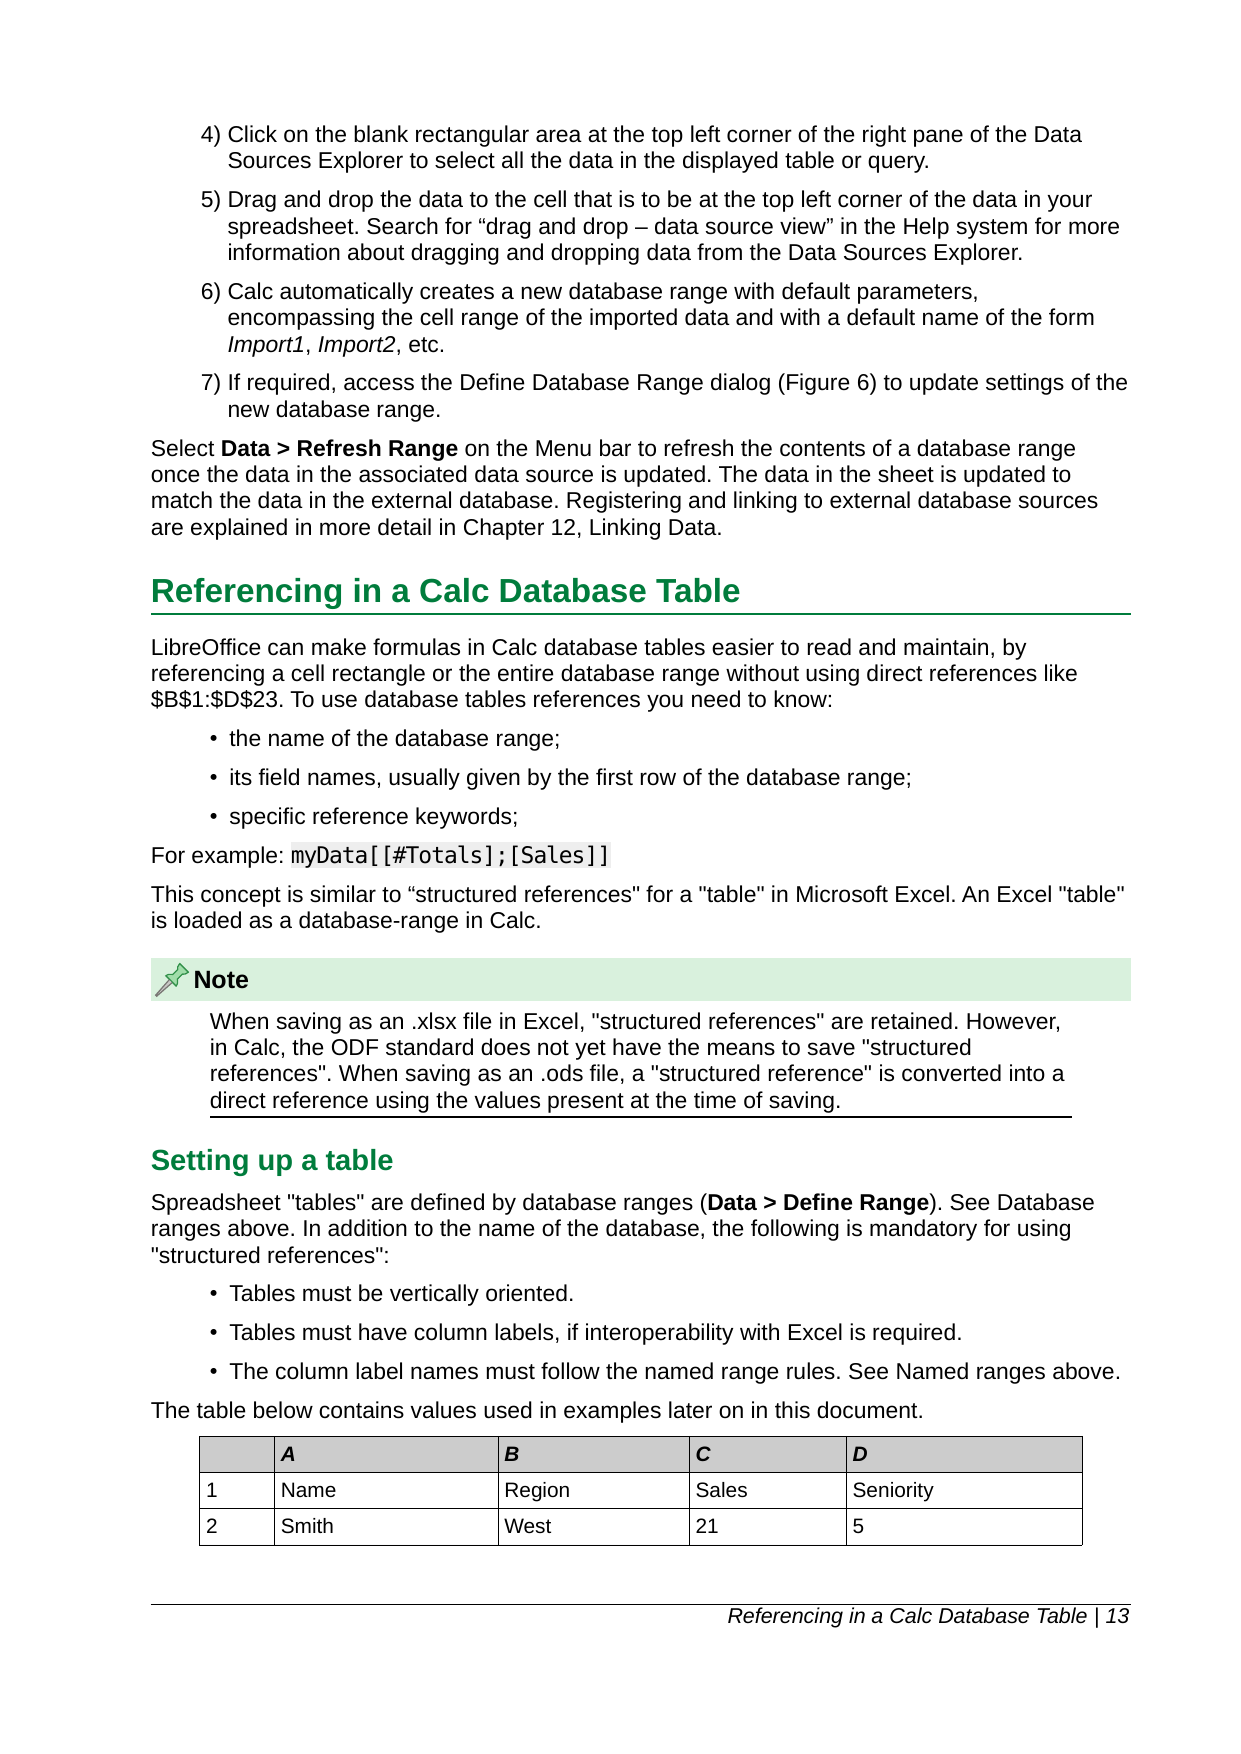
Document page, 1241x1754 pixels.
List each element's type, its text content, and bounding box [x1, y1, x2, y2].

text Select Data > Refresh Range on the Menu bar to refresh the contents of a database range once the data in the associated data source is updated. The data in the sheet is updated to match the data in the external database. Registering and linking to external database sources are explained in more detail in Chapter 12, Linking Data. [151, 434, 1131, 540]
table_header D [847, 1437, 1082, 1472]
table_cell 5 [847, 1509, 1082, 1544]
table_cell Sales [690, 1473, 846, 1508]
text This concept is similar to “structured references" for a "table" in Microsoft Excel. An Excel "table" is loaded as a database-range in Calc. [151, 881, 1131, 934]
list Click on the blank rectangular area at the top left corner of the right pane of the Data Sources Explorer to select all the data in the displayed table or query. [227, 121, 1131, 174]
list Tables must be vertically oriented. [209, 1280, 1131, 1307]
list its field names, usually given by the first row of the database range; [209, 764, 1131, 790]
list The column label names must follow the named range rules. See Named ranges above. [209, 1358, 1131, 1384]
list Drag and drop the data to the cell that is to be at the top left corner of the data in your spreadsheet. Search for “drag and drop – data source view” in the Help system for more information about dragging and dropping data from the Data Sources Explorer. [227, 186, 1131, 265]
list specific reference keywords; [209, 803, 1131, 829]
subtitle Setting up a table [151, 1143, 1131, 1176]
text For example: myData[[#Totals];[Sales]] [611, 842, 1131, 868]
subtitle Note [151, 958, 1131, 1001]
text The table below contains values used in examples later on in this document. [151, 1397, 1131, 1423]
table_header B [499, 1437, 689, 1472]
list Tables must have column labels, if interoperability with Excel is required. [209, 1319, 1131, 1346]
table_cell 1 [200, 1473, 274, 1508]
table_cell Region [499, 1473, 689, 1508]
table_cell Seniority [847, 1473, 1082, 1508]
text LibreOffice can make formulas in Calc database tables easier to read and maintain, by referencing a cell rectangle or the entire database range without using direct references like $B$1:$D$23. To use database tables references you need to know: [151, 633, 1131, 713]
table_cell Smith [275, 1509, 498, 1544]
list If required, access the Define Database Range dialog (Figure 6) to update settings of the new database range. [227, 369, 1131, 422]
list Spreadsheet "tables" are defined by database ranges (Data > Define Range). See Database ranges above. In addition to the name of the database, the following is mandatory for using "structured references": [151, 1189, 1131, 1268]
table_header [200, 1437, 274, 1472]
table_cell West [499, 1509, 689, 1544]
text When saving as an .xlsx file in Excel, "structured references" are retained. However, in Calc, the ODF standard does not yet have the means to save "structured references". When saving as an .ods file, a "structured reference" is converted into a direct reference using the values present at the time of saving. [209, 1008, 1072, 1118]
table_cell 2 [200, 1509, 274, 1544]
table_header C [690, 1437, 846, 1472]
table_cell Name [275, 1473, 498, 1508]
list Calc automatically creates a new database range with default parameters, encompassing the cell range of the imported data and with a default name of the form Import1, Import2, etc. [227, 278, 1131, 357]
table_header A [275, 1437, 498, 1472]
list the name of the database range; [209, 725, 1131, 751]
text For example: myData[[#Totals];[Sales]] [151, 842, 291, 868]
table_cell 21 [690, 1509, 846, 1544]
subtitle Referencing in a Calc Database Table [151, 571, 1131, 613]
